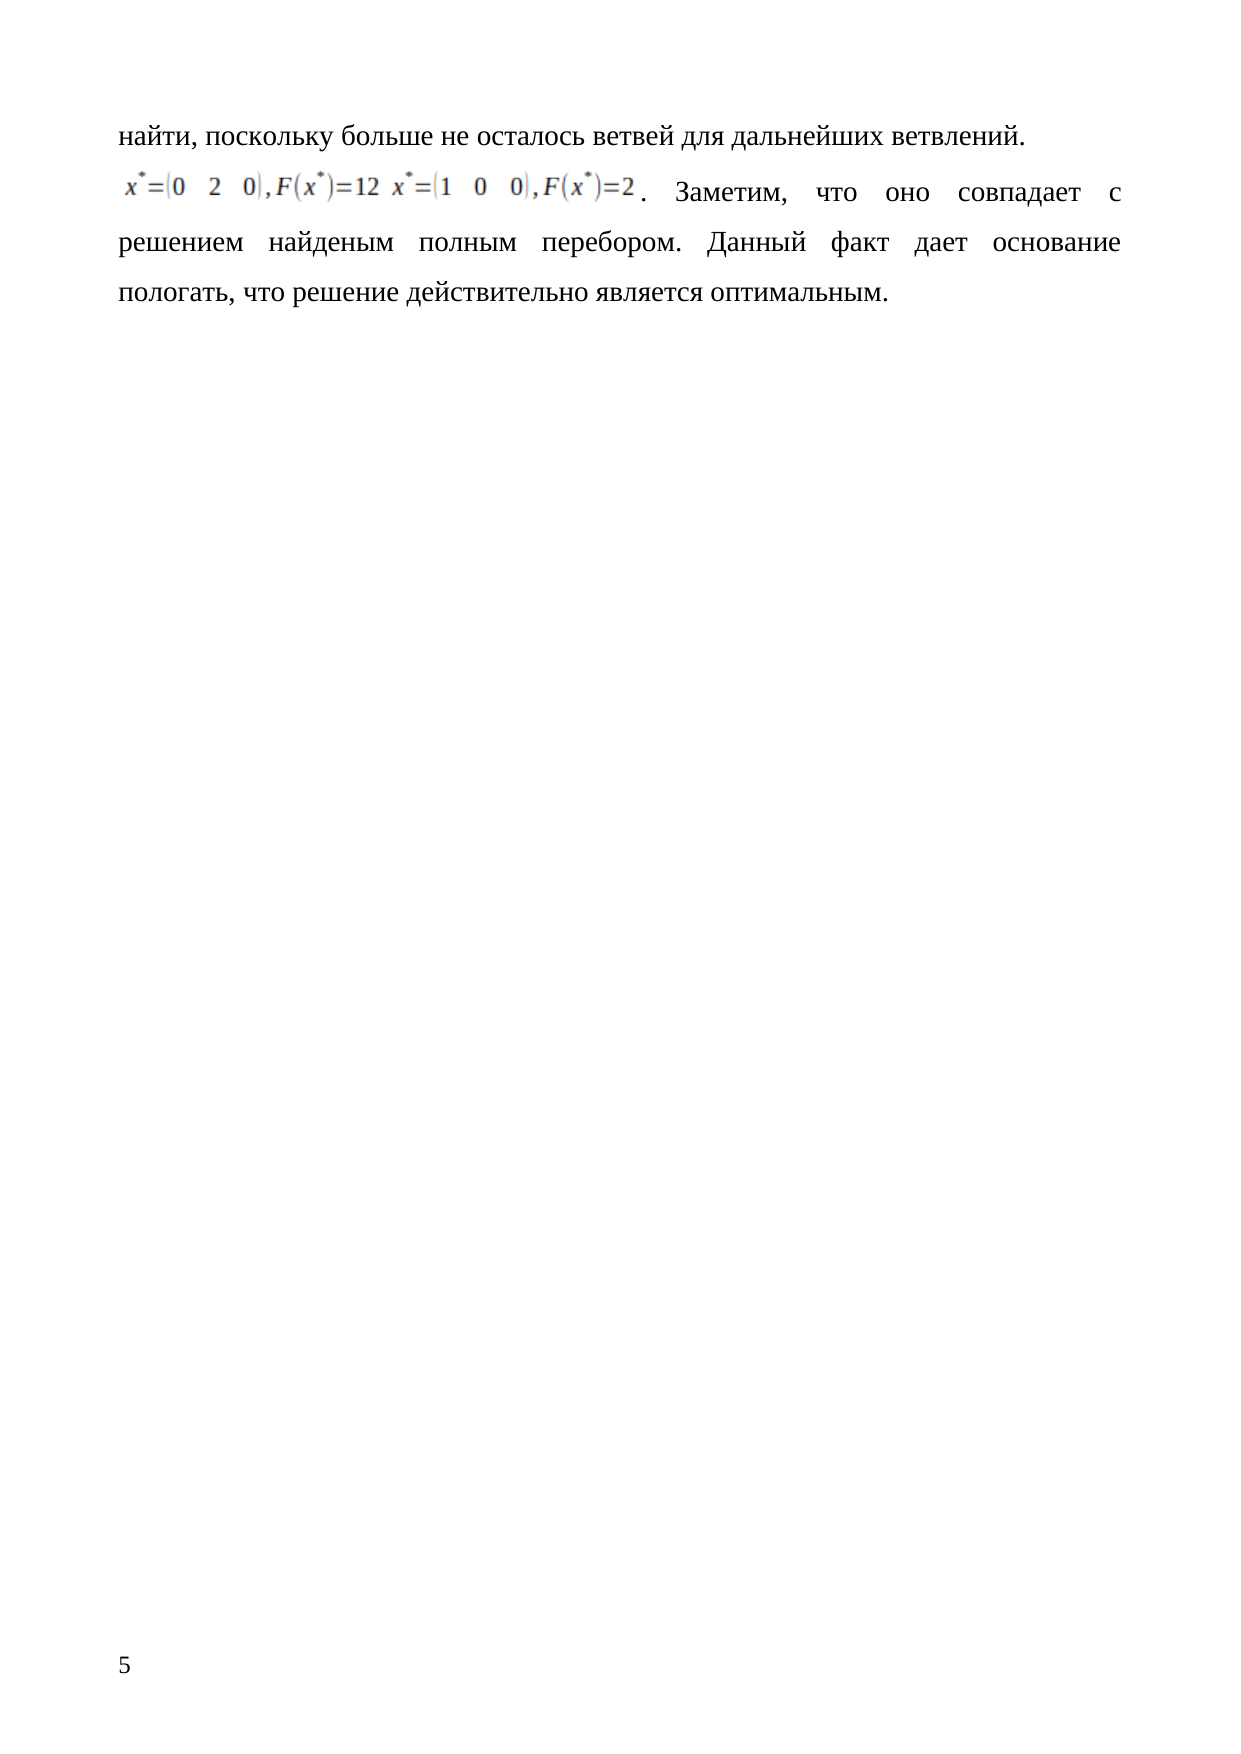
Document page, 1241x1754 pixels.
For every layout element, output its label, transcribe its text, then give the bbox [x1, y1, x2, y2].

text найти, поскольку больше не осталось ветвей для дальнейших ветвлений. . Заметим, что оно совпадает с решением найденым полным перебором. Данный факт дает основание пологать, что решение действительно является оптимальным. [118, 118, 1122, 308]
picture [118, 168, 640, 202]
